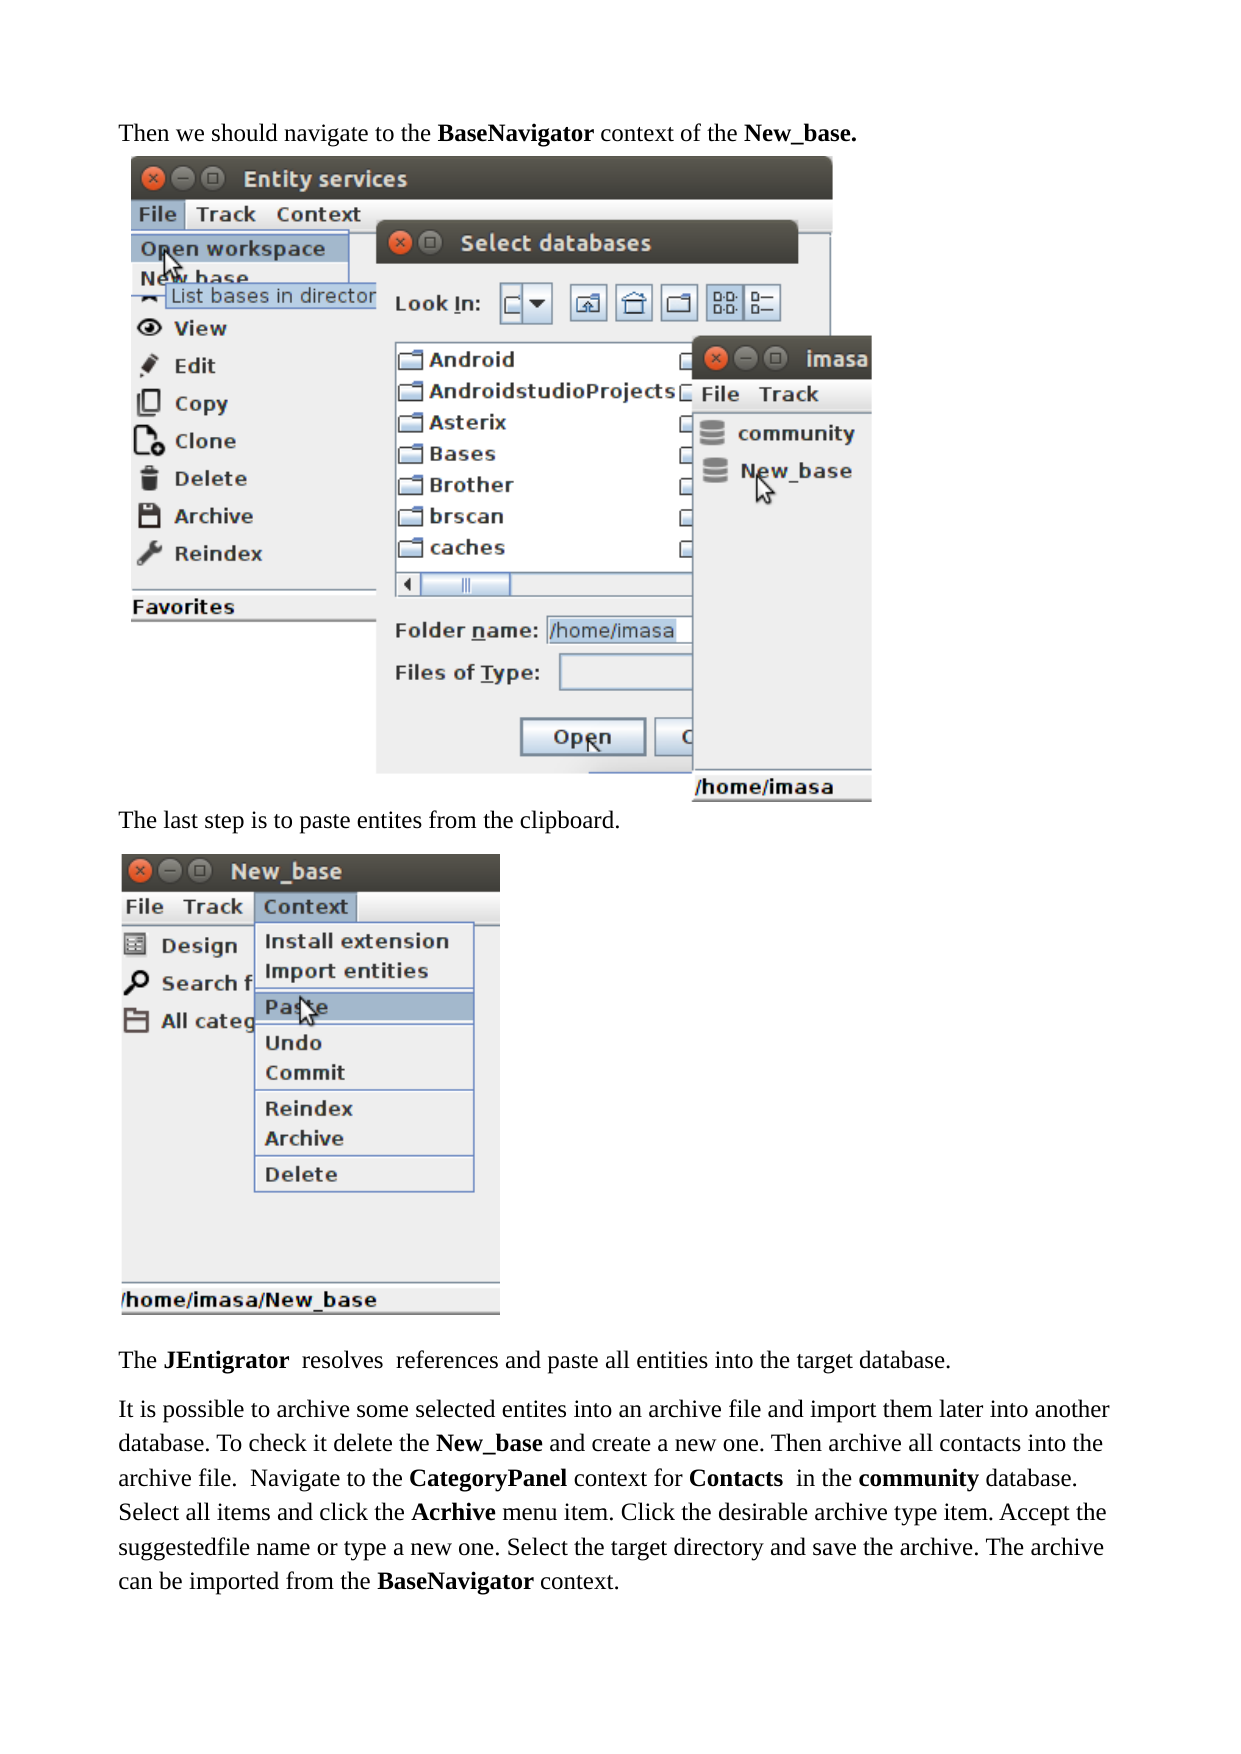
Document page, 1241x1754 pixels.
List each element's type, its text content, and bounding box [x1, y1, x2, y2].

text Then we should navigate to the BaseNavigator context of the New_base. [118, 118, 1122, 147]
text The last step is to paste entites from the clipboard. [118, 805, 1122, 834]
text It is possible to archive some selected entites into an archive file and import them later into another database. To check it delete the New_base and create a new one. Then archive all contacts into the archive file. Navigate to the CategoryPanel context for Contacts in the community database. Select all items and click the Acrhive menu item. Click the desirable archive type item. Accept the suggestedfile name or type a new one. Select the target directory and save the archive. The archive can be imported from the BaseNavigator context. [118, 1394, 1122, 1595]
picture [121, 854, 500, 1315]
text The JEntigrator resolves references and paste all entities into the target database. [118, 1345, 1122, 1373]
picture [131, 156, 872, 802]
